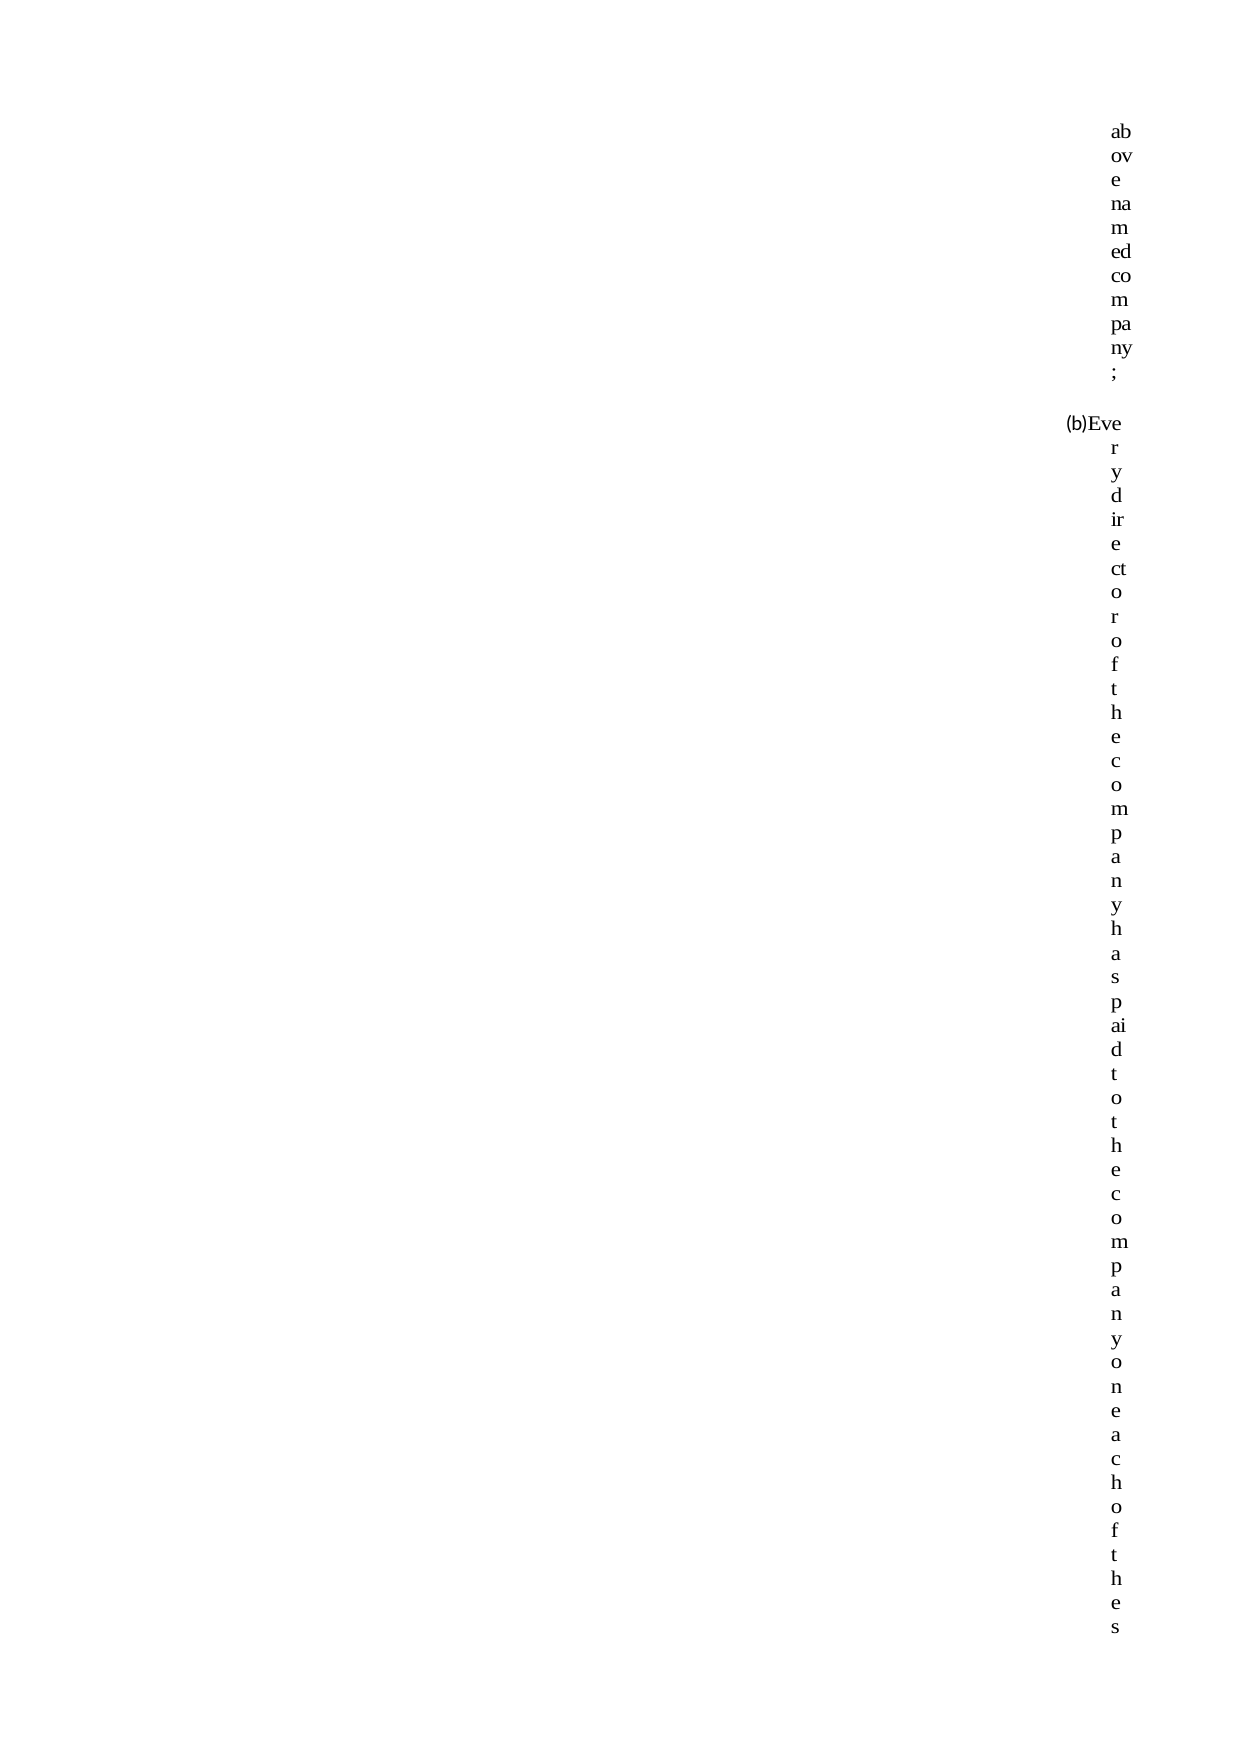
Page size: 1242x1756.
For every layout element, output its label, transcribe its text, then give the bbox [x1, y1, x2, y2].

list above named company; [1066, 119, 1134, 383]
list Every director of the company has paid to the company on each of the s [1066, 410, 1126, 1638]
